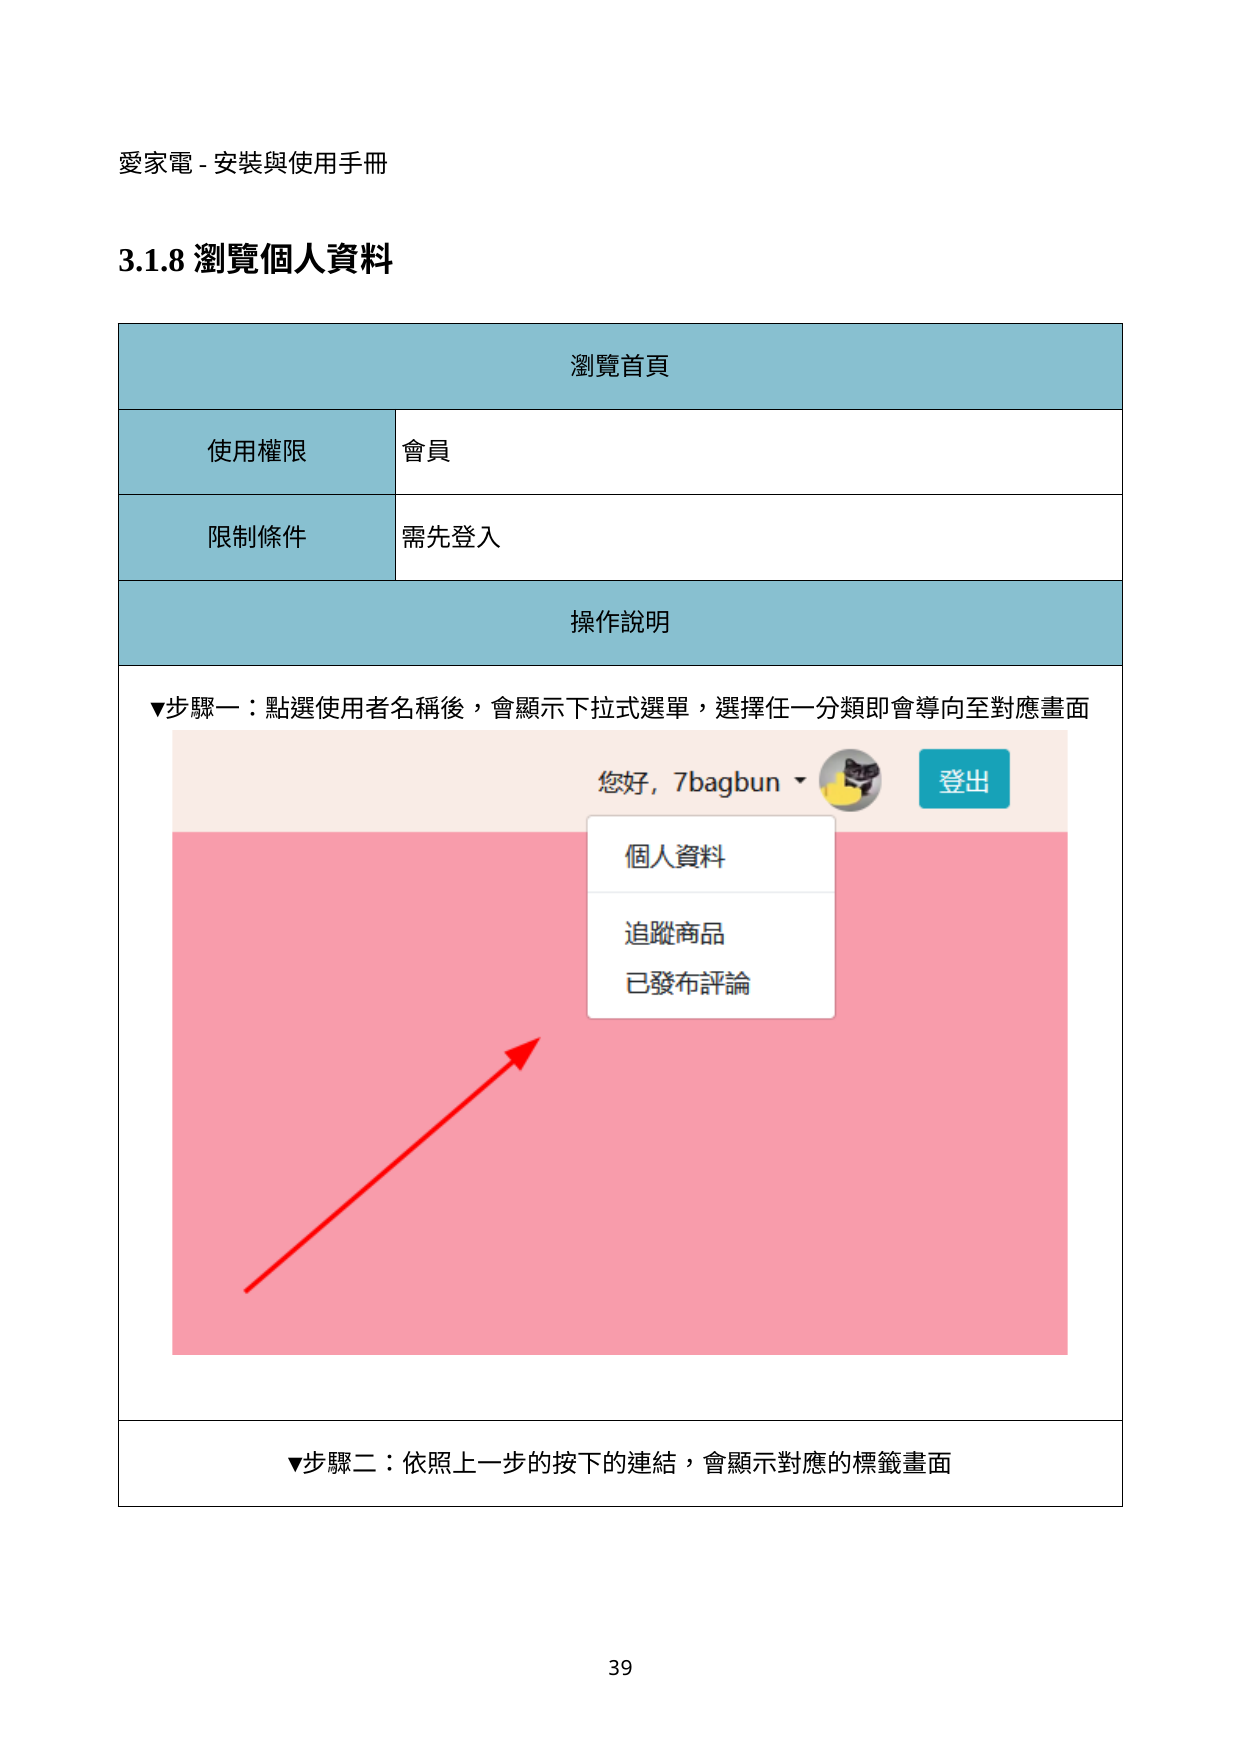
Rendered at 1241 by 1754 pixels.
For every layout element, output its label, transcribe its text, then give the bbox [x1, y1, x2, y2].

picture [172, 730, 1068, 1355]
table_cell 需先登入 [396, 495, 1122, 580]
table_header 瀏覽首頁 [119, 324, 1122, 409]
table_cell 會員 [396, 410, 1122, 494]
table_cell 操作說明 [119, 581, 1122, 665]
subtitle 3.1.8 瀏覽個人資料 [118, 232, 1122, 281]
table_cell ▼步驟二：依照上一步的按下的連結，會顯示對應的標籤畫面 [119, 1421, 1122, 1506]
table_cell 使用權限 [119, 410, 395, 494]
table_cell 限制條件 [119, 495, 395, 580]
table_cell ▼步驟一：點選使用者名稱後，會顯示下拉式選單，選擇任一分類即會導向至對應畫面 [119, 666, 1122, 1420]
